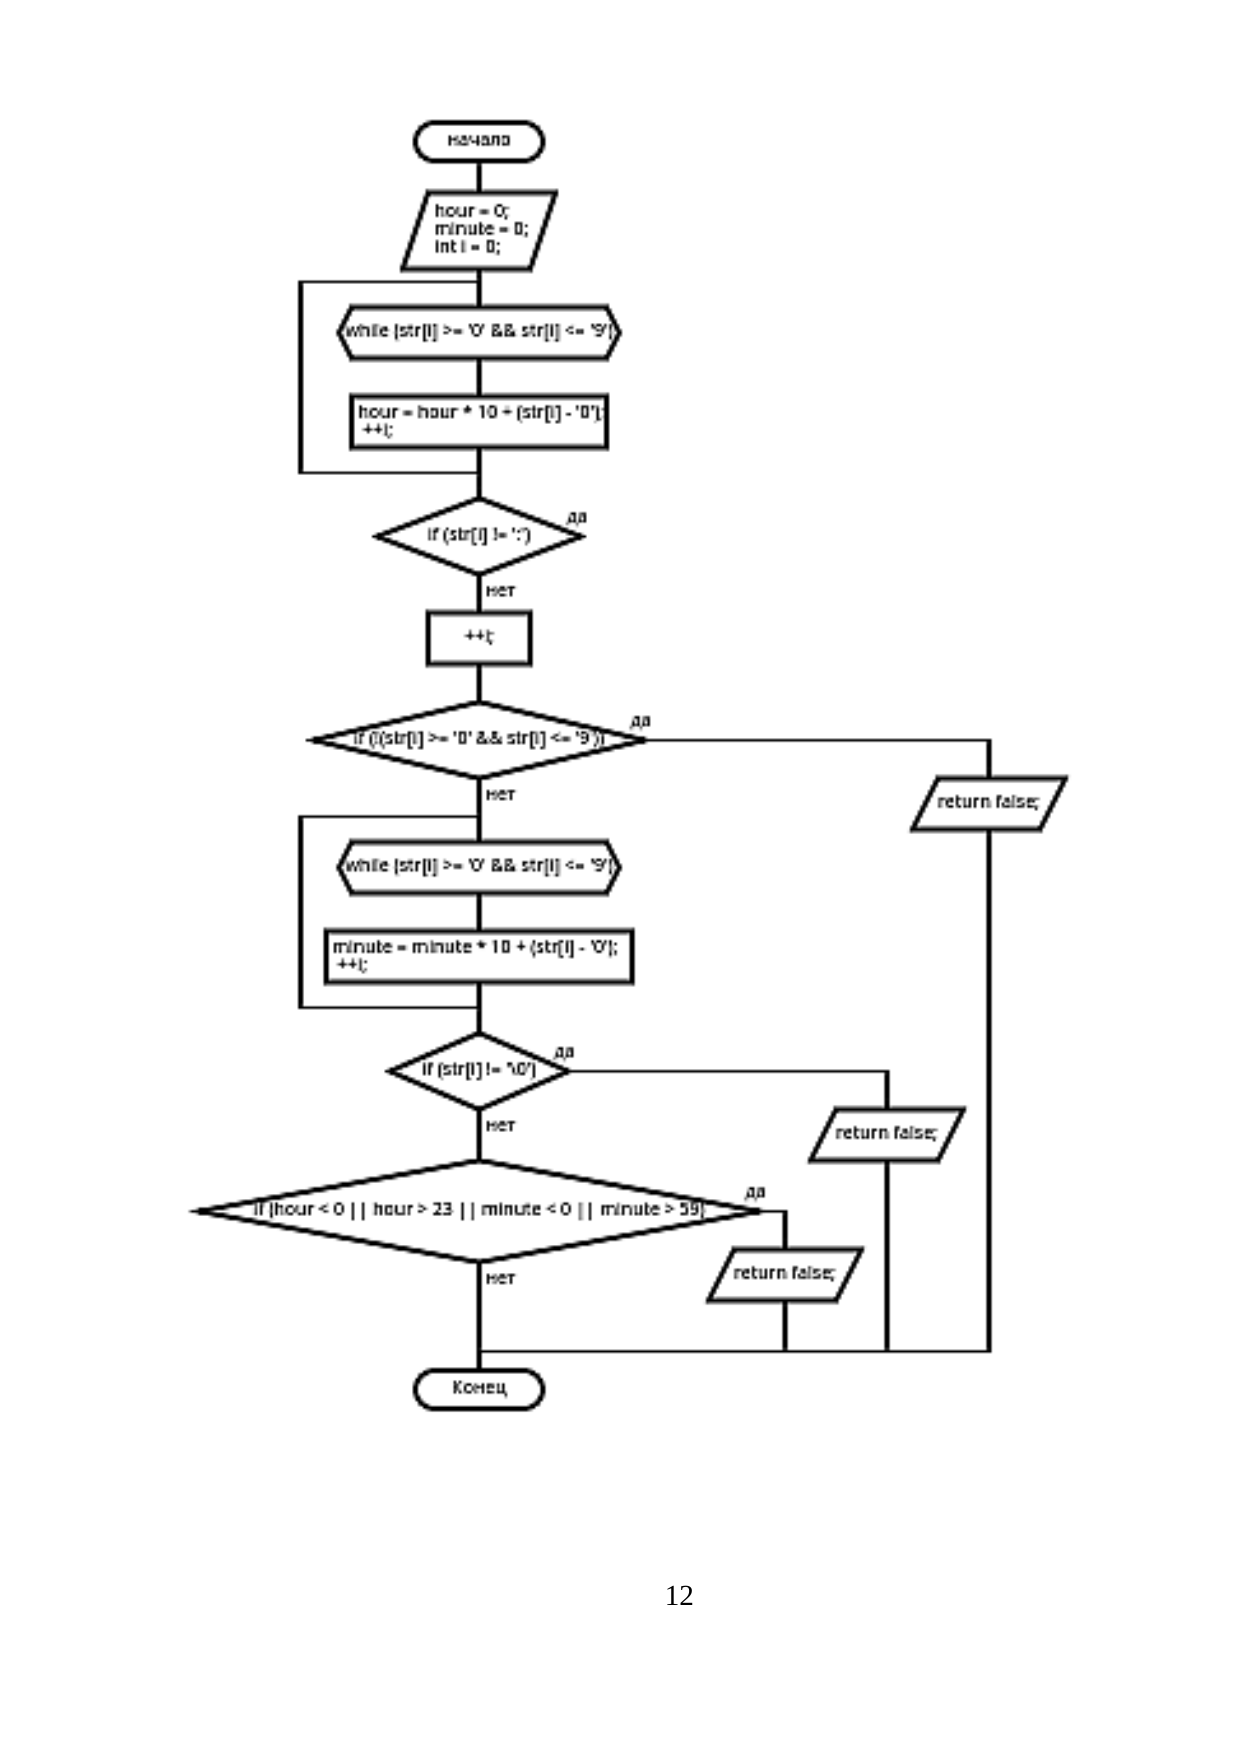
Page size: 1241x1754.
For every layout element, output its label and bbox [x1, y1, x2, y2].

picture [174, 98, 1079, 1435]
